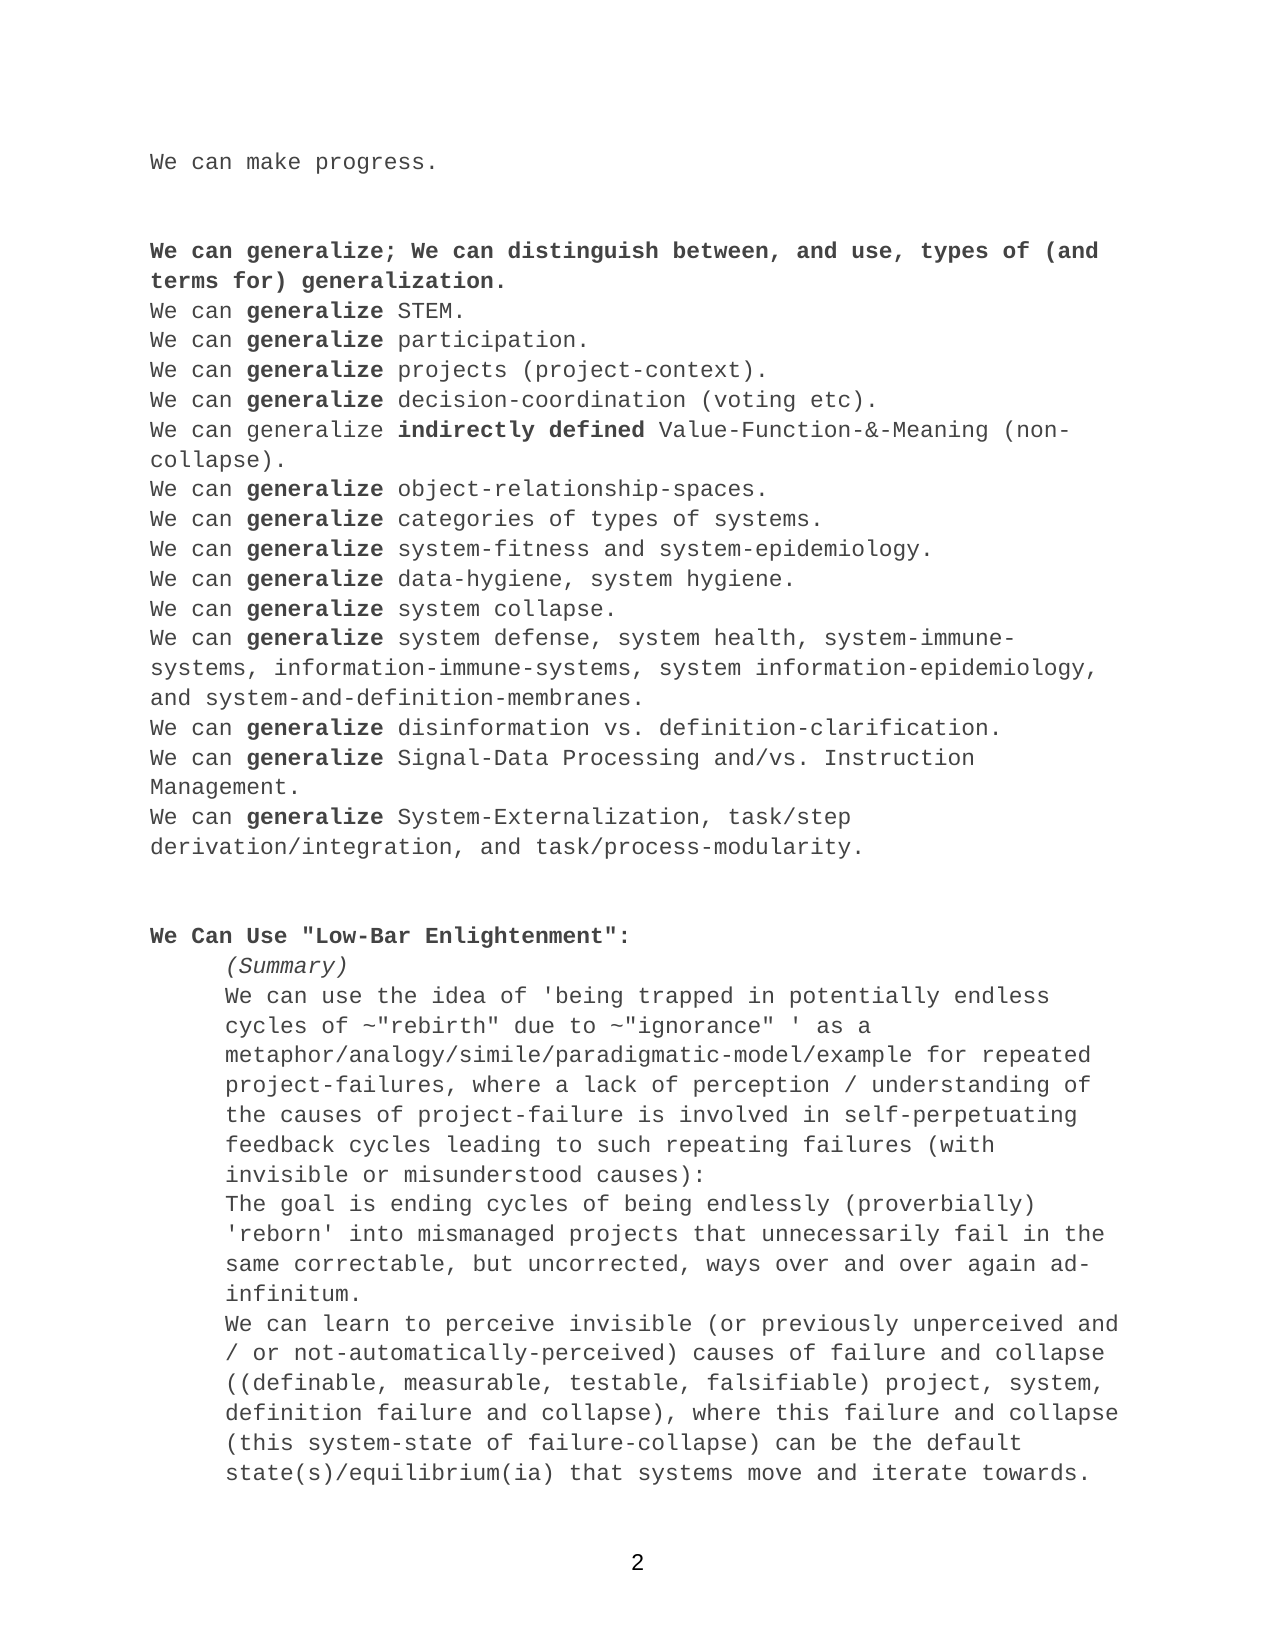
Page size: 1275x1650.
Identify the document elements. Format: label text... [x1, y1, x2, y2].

text We can generalize system-fitness and system-epidemiology. [150, 537, 1125, 563]
text We can generalize system collapse. [150, 597, 1125, 623]
text We can generalize indirectly defined Value-Function-&-Meaning (non-collapse). [150, 418, 1125, 474]
text We can generalize; We can distinguish between, and use, types of (and terms for) generalization. [150, 239, 1125, 295]
text We can generalize data-hygiene, system hygiene. [150, 567, 1125, 593]
text We can generalize object-relationship-spaces. [150, 478, 1125, 504]
text We can generalize system defense, system health, system-immune-systems, information-immune-systems, system information-epidemiology, and system-and-definition-membranes. [150, 627, 1125, 712]
text We can generalize participation. [150, 329, 1125, 355]
text (Summary) [150, 954, 1125, 980]
text We Can Use "Low-Bar Enlightenment": [150, 924, 1125, 951]
text We can use the idea of 'being trapped in potentially endless cycles of ~"rebirth" due to ~"ignorance" ' as a metaphor/analogy/simile/paradigmatic-model/example for repeated project-failures, where a lack of perception / understanding of the causes of project-failure is involved in self-perpetuating feedback cycles leading to such repeating failures (with invisible or misunderstood causes): [225, 984, 1125, 1189]
text We can learn to perceive invisible (or previously unperceived and / or not-automatically-perceived) causes of failure and collapse ((definable, measurable, testable, falsifiable) project, system, definition failure and collapse), where this failure and collapse (this system-state of failure-collapse) can be the default state(s)/equilibrium(ia) that systems move and iterate towards. [225, 1312, 1125, 1487]
text We can generalize STEM. [150, 299, 1125, 325]
text The goal is ending cycles of being endlessly (proverbially) 'reborn' into mismanaged projects that unnecessarily fail in the same correctable, but uncorrected, ways over and over again ad-infinitum. [225, 1193, 1125, 1308]
text We can generalize disinformation vs. definition-clarification. [150, 716, 1125, 742]
text We can generalize System-Externalization, task/step derivation/integration, and task/process-modularity. [150, 805, 1125, 861]
text We can make progress. [150, 150, 1125, 176]
text We can generalize projects (project-context). [150, 358, 1125, 384]
text We can generalize categories of types of systems. [150, 507, 1125, 533]
text We can generalize decision-coordination (voting etc). [150, 388, 1125, 414]
text We can generalize Signal-Data Processing and/vs. Instruction Management. [150, 746, 1125, 802]
